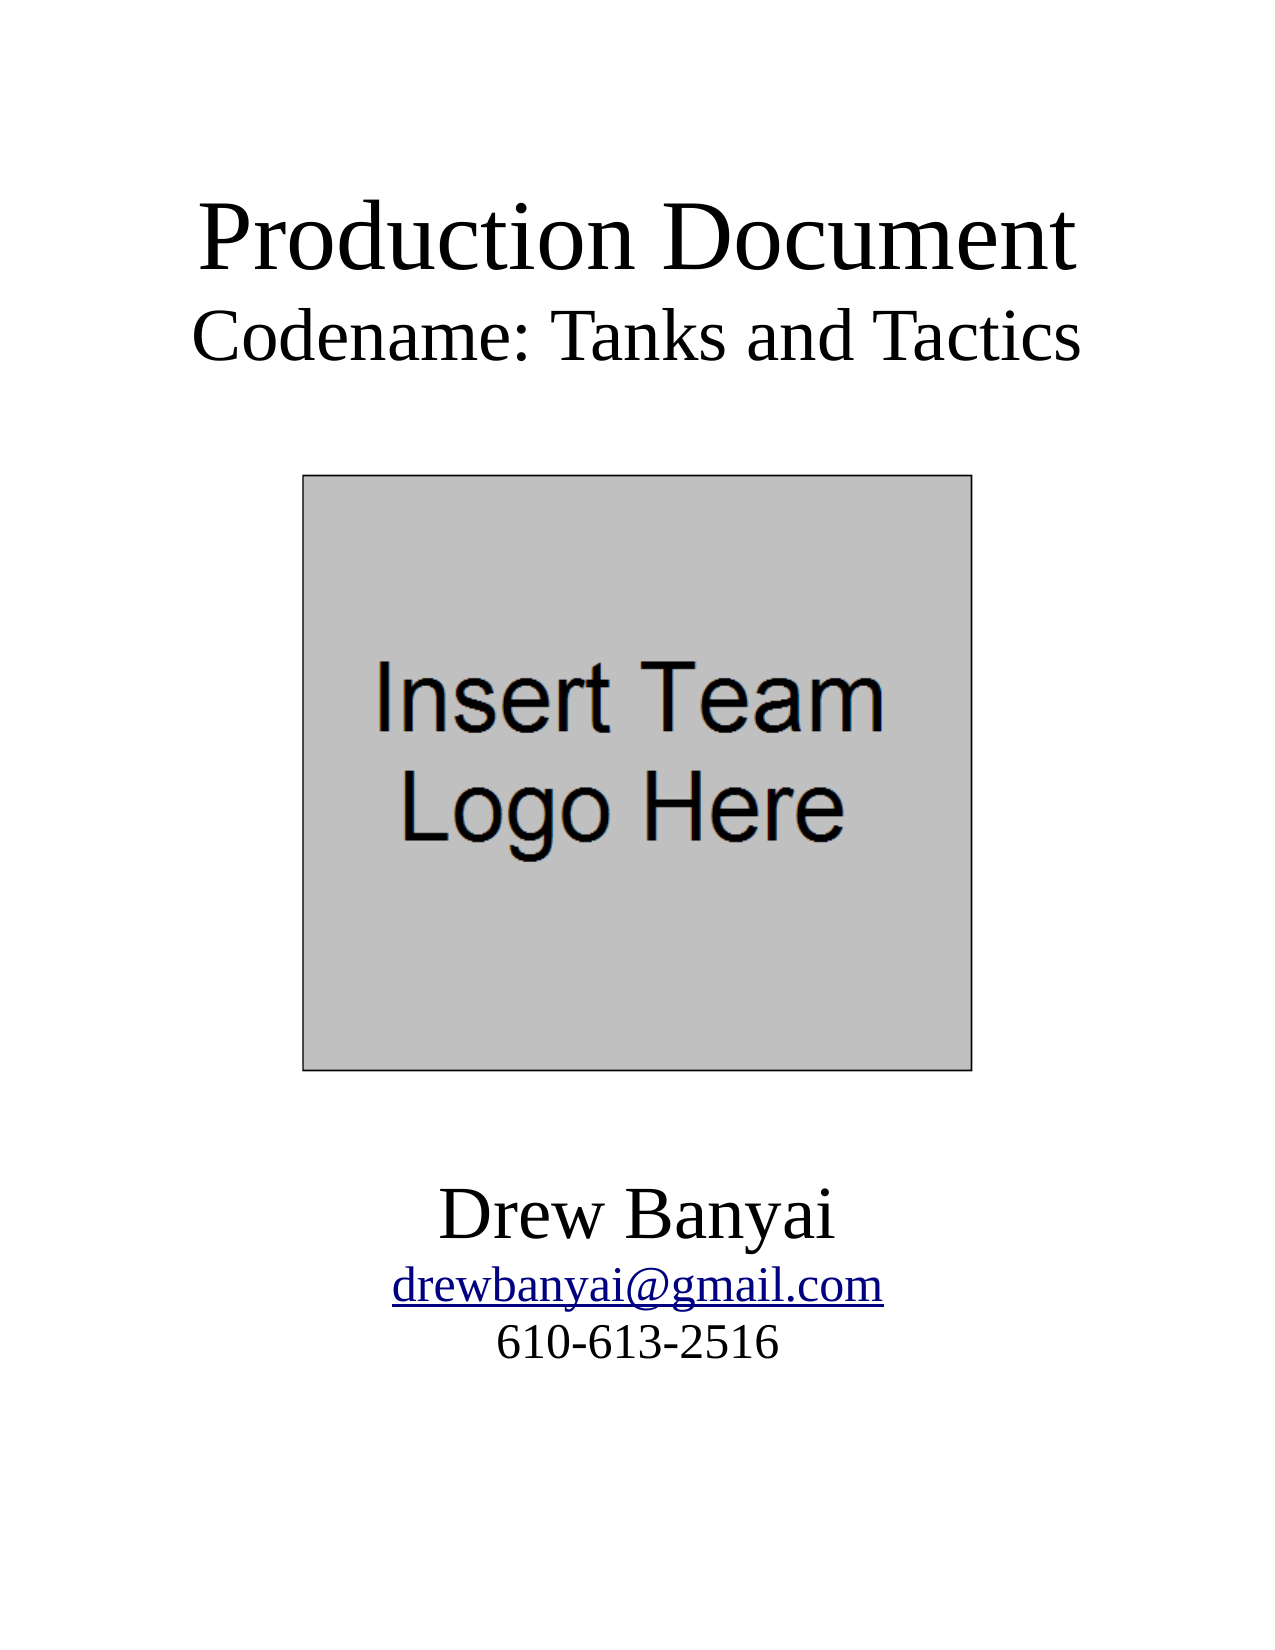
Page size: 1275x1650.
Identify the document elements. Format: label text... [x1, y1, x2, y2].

text Production Document [118, 176, 1157, 291]
text drewbanyai@gmail.com [118, 1254, 1157, 1312]
text Codename: Tanks and Tactics [118, 291, 1157, 377]
picture [301, 472, 974, 1073]
text 610-613-2516 [118, 1312, 1157, 1369]
text Drew Banyai [118, 1168, 1157, 1254]
